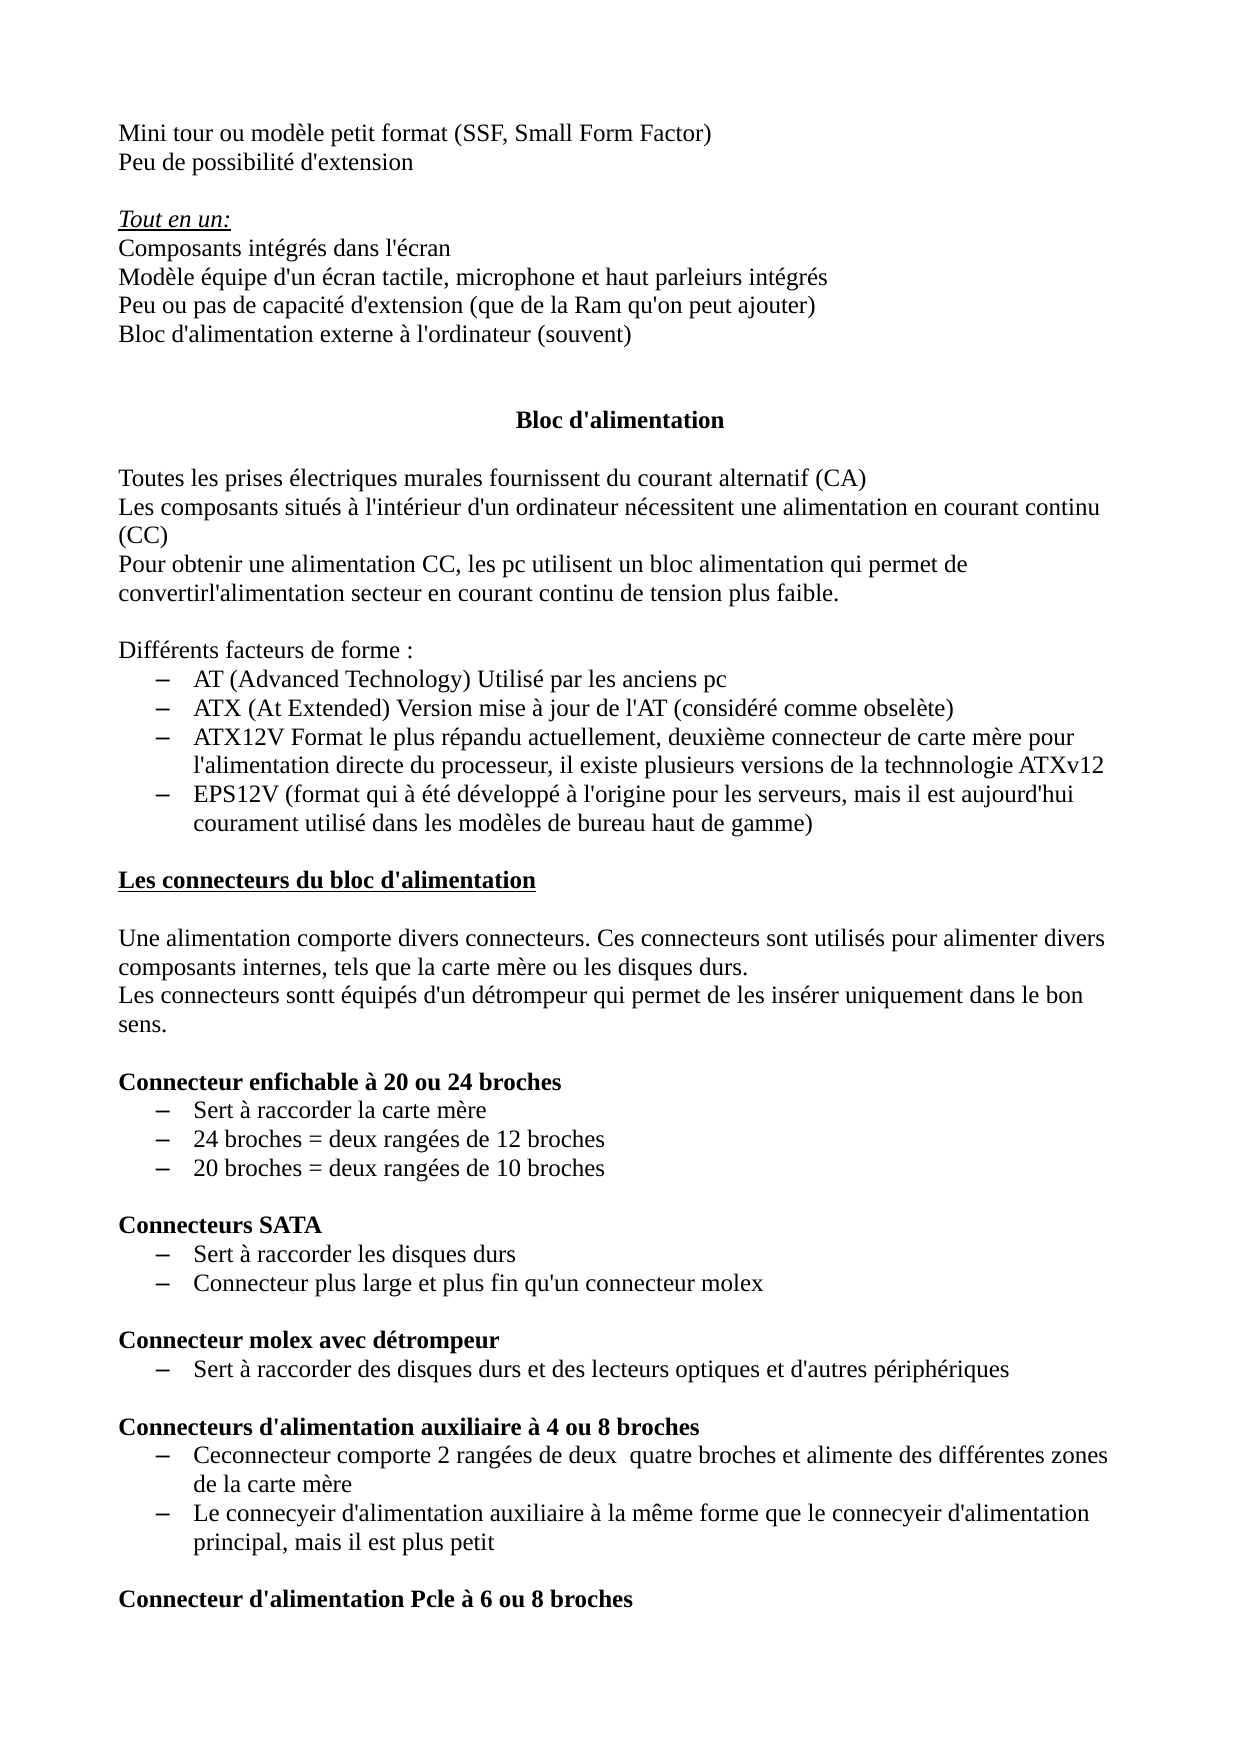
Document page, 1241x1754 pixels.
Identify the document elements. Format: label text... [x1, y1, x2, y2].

text Peu ou pas de capacité d'extension (que de la Ram qu'on peut ajouter) [118, 291, 1122, 319]
list Sert à raccorder des disques durs et des lecteurs optiques et d'autres périphériques [156, 1354, 1122, 1383]
text Tout en un: [118, 204, 1122, 233]
text Les connecteurs sontt équipés d'un détrompeur qui permet de les insérer uniquement dans le bon sens. [118, 981, 1122, 1038]
text Connecteurs SATA [118, 1211, 1122, 1239]
list 20 broches = deux rangées de 10 broches [156, 1153, 1122, 1182]
list Ceconnecteur comporte 2 rangées de deux quatre broches et alimente des différentes zones de la carte mère [156, 1441, 1122, 1498]
list Connecteur plus large et plus fin qu'un connecteur molex [156, 1268, 1122, 1297]
list EPS12V (format qui à été développé à l'origine pour les serveurs, mais il est aujourd'hui courament utilisé dans les modèles de bureau haut de gamme) [156, 779, 1122, 837]
text Les connecteurs du bloc d'alimentation [118, 866, 1122, 894]
text Pour obtenir une alimentation CC, les pc utilisent un bloc alimentation qui permet de convertirl'alimentation secteur en courant continu de tension plus faible. [118, 549, 1122, 607]
text Les composants situés à l'intérieur d'un ordinateur nécessitent une alimentation en courant continu (CC) [118, 492, 1122, 549]
text Bloc d'alimentation [118, 406, 1122, 434]
text Modèle équipe d'un écran tactile, microphone et haut parleiurs intégrés [118, 262, 1122, 291]
list Sert à raccorder la carte mère [156, 1096, 1122, 1124]
text Mini tour ou modèle petit format (SSF, Small Form Factor) [118, 118, 1122, 147]
text Composants intégrés dans l'écran [118, 233, 1122, 262]
list Le connecyeir d'alimentation auxiliaire à la même forme que le connecyeir d'alimentation principal, mais il est plus petit [156, 1498, 1122, 1556]
list AT (Advanced Technology) Utilisé par les anciens pc [156, 664, 1122, 693]
text Toutes les prises électriques murales fournissent du courant alternatif (CA) [118, 463, 1122, 492]
text Connecteurs d'alimentation auxiliaire à 4 ou 8 broches [118, 1412, 1122, 1441]
text Connecteur molex avec détrompeur [118, 1297, 1122, 1354]
list ATX12V Format le plus répandu actuellement, deuxième connecteur de carte mère pour l'alimentation directe du processeur, il existe plusieurs versions de la technnologie ATXv12 [156, 722, 1122, 779]
text Peu de possibilité d'extension [118, 147, 1122, 176]
text Bloc d'alimentation externe à l'ordinateur (souvent) [118, 319, 1122, 348]
text Différents facteurs de forme : [118, 636, 1122, 664]
text Connecteur enfichable à 20 ou 24 broches [118, 1067, 1122, 1096]
list ATX (At Extended) Version mise à jour de l'AT (considéré comme obselète) [156, 693, 1122, 722]
list 24 broches = deux rangées de 12 broches [156, 1124, 1122, 1153]
text Connecteur d'alimentation Pcle à 6 ou 8 broches [118, 1584, 1122, 1613]
text Une alimentation comporte divers connecteurs. Ces connecteurs sont utilisés pour alimenter divers composants internes, tels que la carte mère ou les disques durs. [118, 923, 1122, 981]
list Sert à raccorder les disques durs [156, 1239, 1122, 1268]
